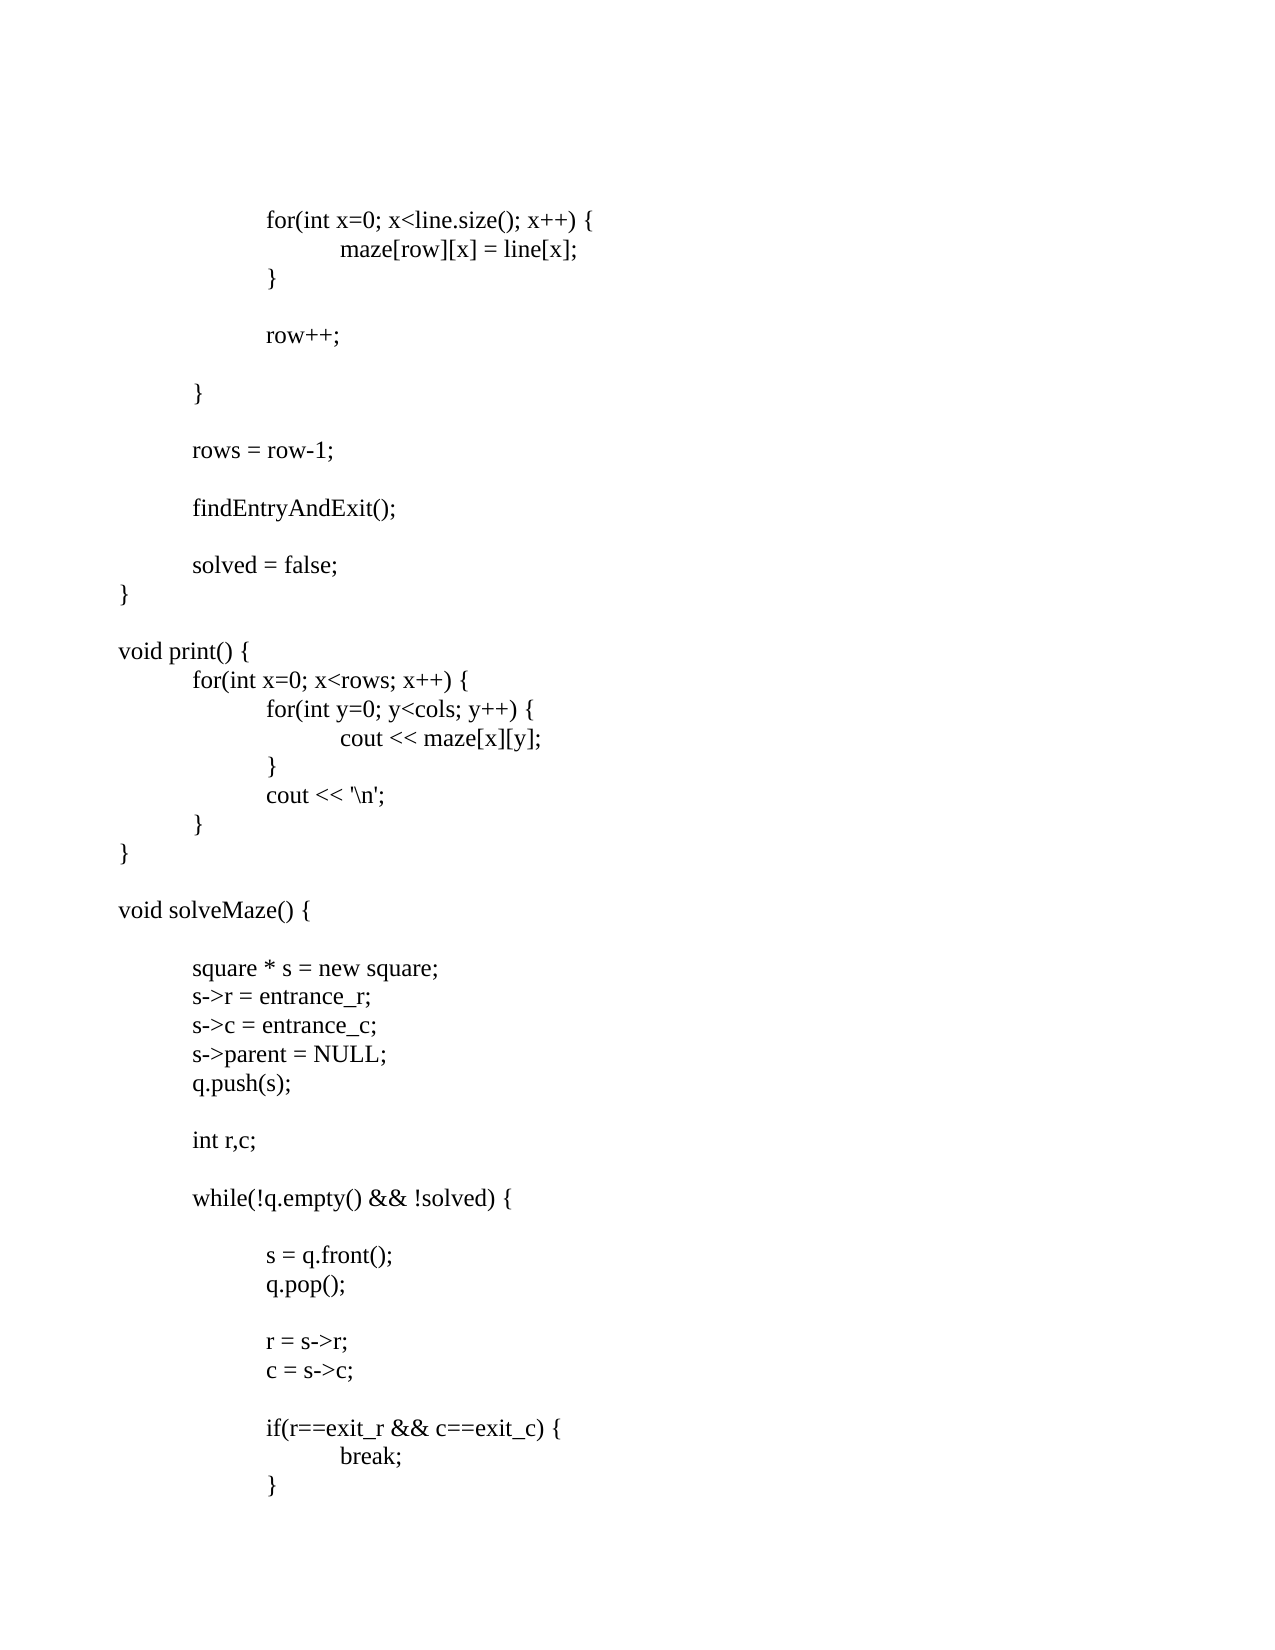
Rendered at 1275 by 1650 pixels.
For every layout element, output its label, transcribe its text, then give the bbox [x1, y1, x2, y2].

text findEntryAndExit(); [118, 493, 1157, 521]
text } [118, 751, 1157, 780]
text for(int y=0; y<cols; y++) { [118, 694, 1157, 723]
text if(r==exit_r && c==exit_c) { [118, 1413, 1157, 1441]
text s->c = entrance_c; [118, 1010, 1157, 1039]
text } [118, 838, 1157, 866]
text c = s->c; [118, 1355, 1157, 1384]
text s->r = entrance_r; [118, 981, 1157, 1010]
text } [118, 579, 1157, 608]
text for(int x=0; x<line.size(); x++) { [118, 205, 1157, 234]
text cout << maze[x][y]; [118, 723, 1157, 751]
text while(!q.empty() && !solved) { [118, 1183, 1157, 1211]
text } [118, 1470, 1157, 1499]
text s = q.front(); [118, 1240, 1157, 1269]
text q.pop(); [118, 1269, 1157, 1298]
text maze[row][x] = line[x]; [118, 234, 1157, 263]
text s->parent = NULL; [118, 1039, 1157, 1068]
text r = s->r; [118, 1326, 1157, 1355]
text void print() { [118, 636, 1157, 665]
text solved = false; [118, 550, 1157, 579]
text int r,c; [118, 1125, 1157, 1154]
text void solveMaze() { [118, 895, 1157, 924]
text square * s = new square; [118, 953, 1157, 981]
text rows = row-1; [118, 435, 1157, 464]
text } [118, 263, 1157, 291]
text } [118, 378, 1157, 406]
text row++; [118, 320, 1157, 349]
text break; [118, 1441, 1157, 1470]
text for(int x=0; x<rows; x++) { [118, 665, 1157, 694]
text } [118, 809, 1157, 838]
text cout << '\n'; [118, 780, 1157, 809]
text q.push(s); [118, 1068, 1157, 1096]
